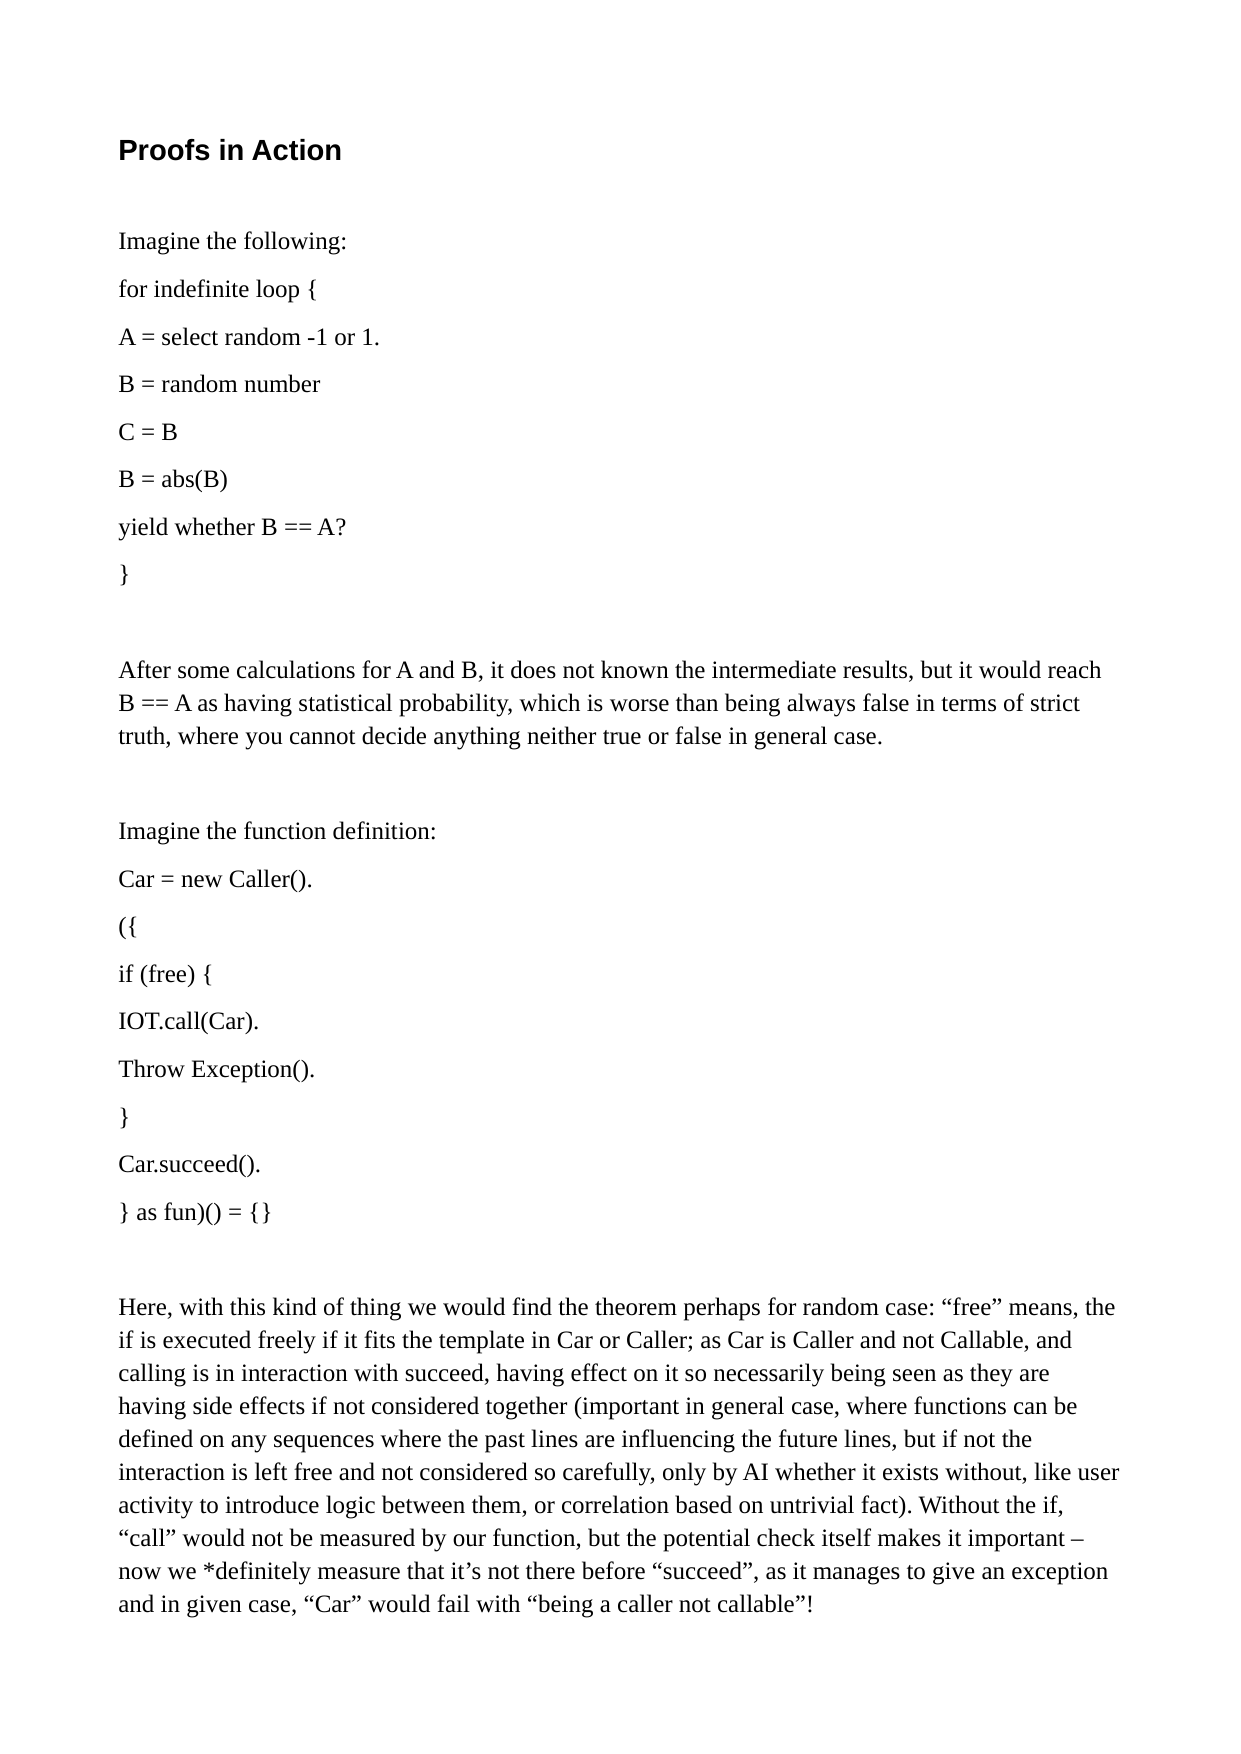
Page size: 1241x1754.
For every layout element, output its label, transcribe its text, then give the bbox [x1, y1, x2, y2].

text } [118, 559, 1122, 588]
text Here, with this kind of thing we would find the theorem perhaps for random case: “free” means, the if is executed freely if it fits the template in Car or Caller; as Car is Caller and not Callable, and calling is in interaction with succeed, having effect on it so necessarily being seen as they are having side effects if not considered together (important in general case, where functions can be defined on any sequences where the past lines are influencing the future lines, but if not the interaction is left free and not considered so carefully, only by AI whether it exists without, like user activity to introduce logic between them, or correlation based on untrivial fact). Without the if, “call” would not be measured by our function, but the potential check itself makes it important – now we *definitely measure that it’s not there before “succeed”, as it manages to give an exception and in given case, “Car” would fail with “being a caller not callable”! [118, 1292, 1122, 1618]
text Car.succeed(). [118, 1149, 1122, 1178]
text Imagine the function definition: [118, 816, 1122, 845]
text ({ [118, 911, 1122, 940]
text B = random number [118, 369, 1122, 398]
text C = B [118, 417, 1122, 446]
text if (free) { [118, 959, 1122, 988]
text After some calculations for A and B, it does not known the intermediate results, but it would reach B == A as having statistical probability, which is worse than being always false in terms of strict truth, where you cannot decide anything neither true or false in general case. [118, 655, 1122, 749]
text } [118, 1102, 1122, 1130]
text B = abs(B) [118, 464, 1122, 493]
text A = select random -1 or 1. [118, 322, 1122, 350]
text } as fun)() = {} [118, 1197, 1122, 1226]
text Car = new Caller(). [118, 864, 1122, 892]
text IOT.call(Car). [118, 1006, 1122, 1035]
subtitle Proofs in Action [118, 133, 1122, 166]
text Imagine the following: [118, 226, 1122, 255]
text yield whether B == A? [118, 512, 1122, 541]
text for indefinite loop { [118, 274, 1122, 303]
text Throw Exception(). [118, 1054, 1122, 1083]
